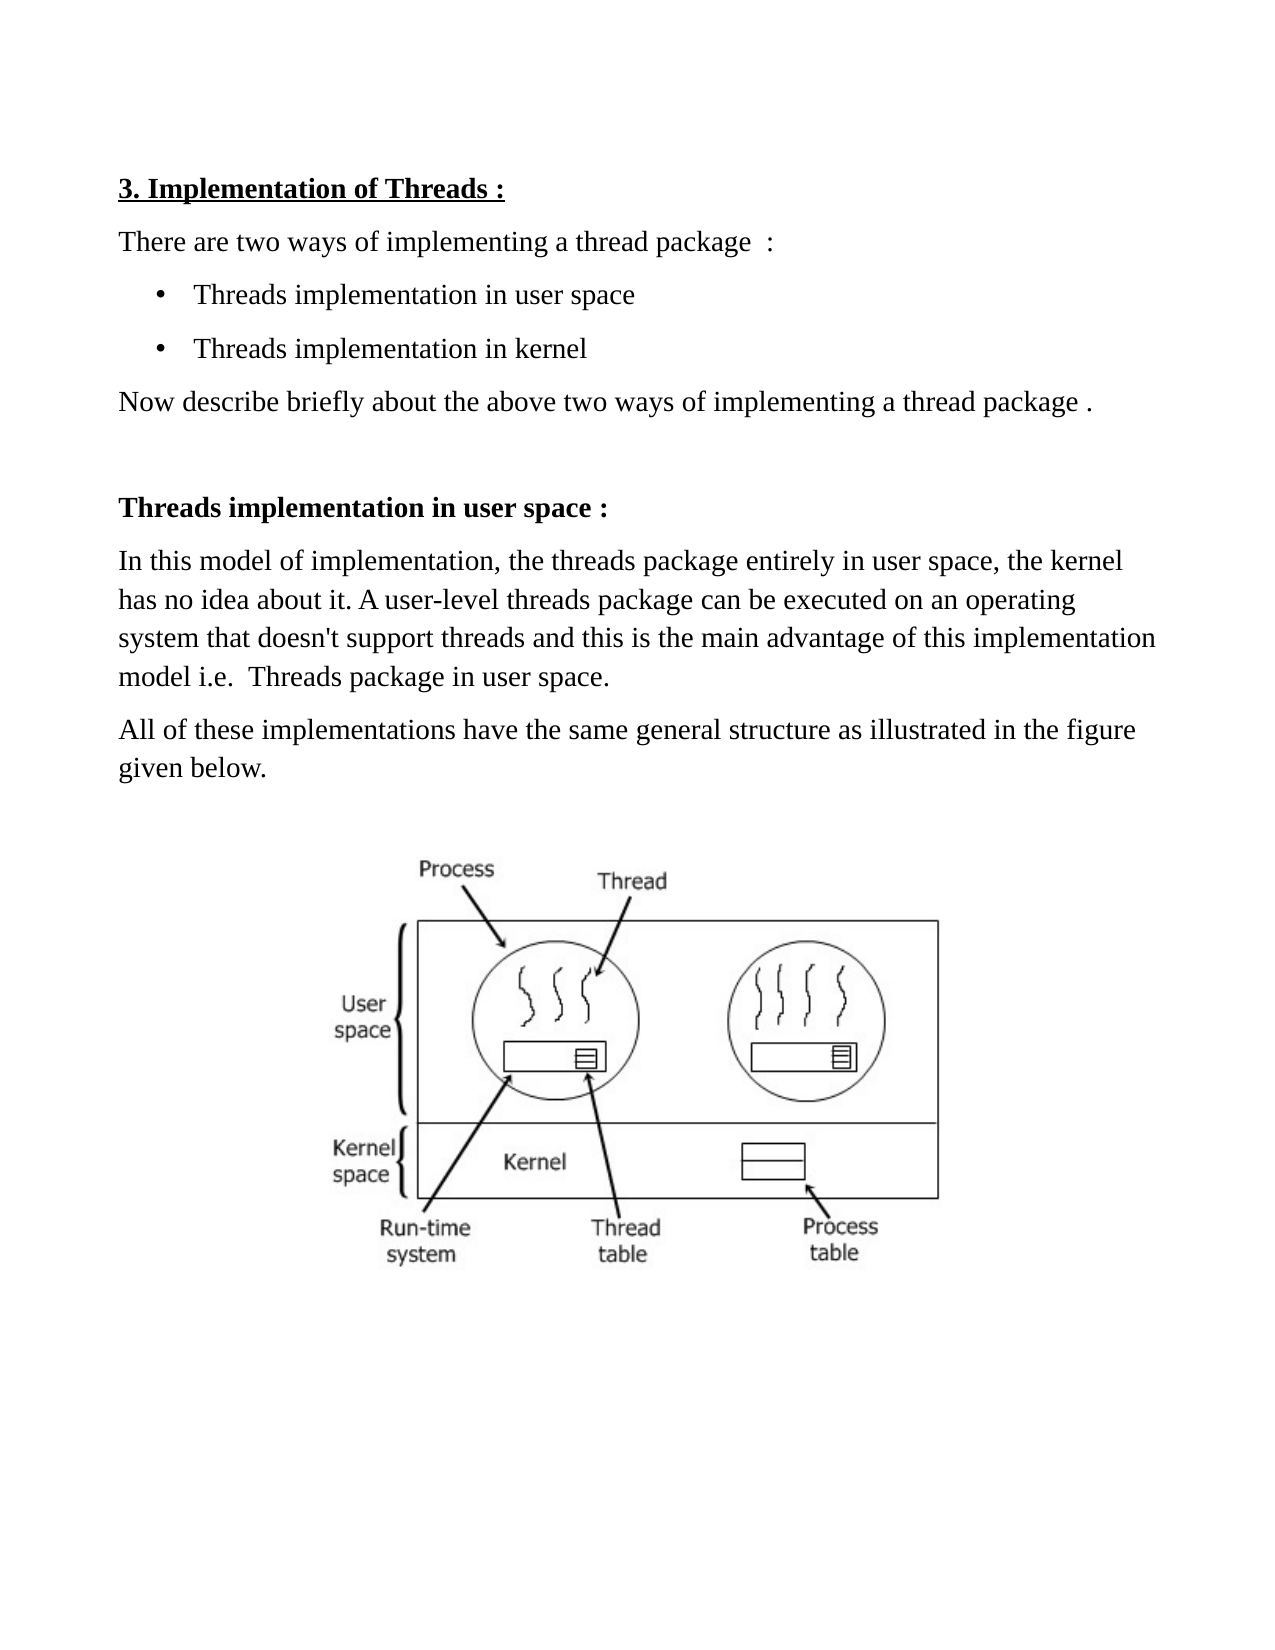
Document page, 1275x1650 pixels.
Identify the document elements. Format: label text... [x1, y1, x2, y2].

list Threads implementation in kernel [156, 331, 1157, 364]
text Threads implementation in user space : [118, 490, 1157, 524]
text There are two ways of implementing a thread package : [118, 224, 1157, 258]
text In this model of implementation, the threads package entirely in user space, the kernel has no idea about it. A user-level threads package can be executed on an operating system that doesn't support threads and this is the main advantage of this implementation model i.e. Threads package in user space. [118, 543, 1157, 692]
text 3. Implementation of Threads : [118, 171, 1157, 205]
picture [328, 856, 947, 1270]
list Threads implementation in user space [156, 277, 1157, 311]
text Now describe briefly about the above two ways of implementing a thread package . [118, 384, 1157, 417]
text All of these implementations have the same general structure as illustrated in the figure given below. [118, 712, 1157, 784]
